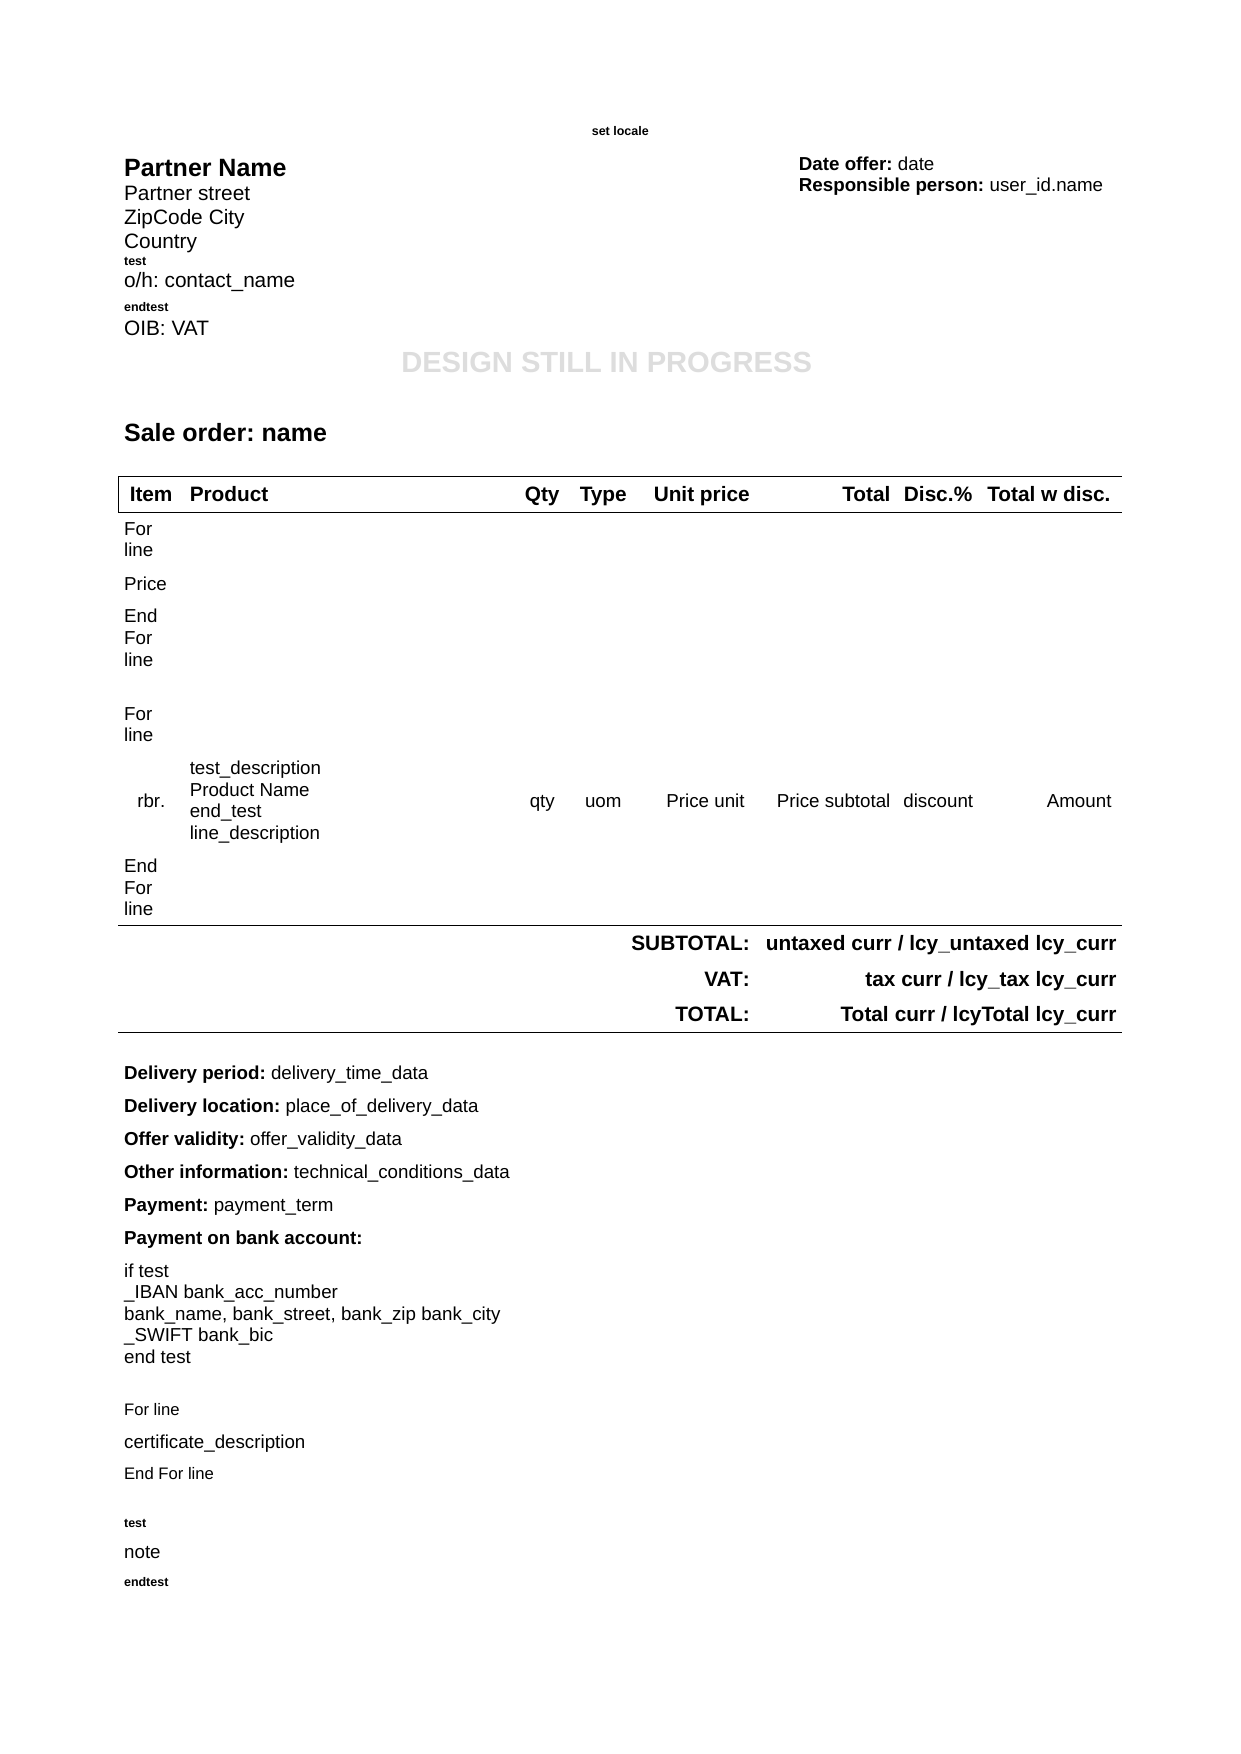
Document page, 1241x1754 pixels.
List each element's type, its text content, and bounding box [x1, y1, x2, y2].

table_cell test_description Product Name end_test line_description [184, 751, 511, 849]
table_cell [896, 513, 980, 567]
table_cell test [118, 1510, 1122, 1536]
table_cell certificate_description [118, 1425, 1122, 1458]
table_cell End For line [118, 1458, 1122, 1488]
table_cell [184, 600, 511, 676]
table_cell [573, 697, 633, 751]
table_cell uom [573, 751, 633, 849]
table_cell Offer validity: offer_validity_data [118, 1122, 1122, 1155]
table_cell [755, 697, 896, 751]
table_cell For line [118, 513, 184, 567]
table_cell [980, 600, 1122, 676]
table_cell endtest [118, 1569, 1122, 1594]
table_cell Delivery location: place_of_delivery_data [118, 1089, 1122, 1122]
table_cell Price unit [634, 751, 755, 849]
table_cell Partner Name Partner street ZipCode City Country test o/h: contact_name endtest OIB: VAT [118, 147, 793, 345]
table_cell SUBTOTAL: [118, 926, 755, 961]
table_cell For line [118, 1394, 1122, 1425]
table_cell untaxed curr / lcy_untaxed lcy_curr [755, 926, 1122, 961]
table_cell [118, 676, 1122, 697]
table_cell TOTAL: [118, 996, 755, 1032]
table_cell [755, 513, 896, 567]
table_cell [896, 697, 980, 751]
table_cell [511, 600, 572, 676]
table_cell [184, 849, 511, 925]
table_header Total w disc. [980, 477, 1122, 512]
table_cell [634, 849, 755, 925]
table_cell [184, 513, 511, 567]
table_cell [573, 513, 633, 567]
table_cell [896, 849, 980, 925]
table_cell Other information: technical_conditions_data [118, 1155, 1122, 1188]
table_header Disc.% [896, 477, 980, 512]
table_cell Payment: payment_term [118, 1188, 1122, 1221]
table_cell [511, 513, 572, 567]
table_cell Payment on bank account: [118, 1221, 1122, 1254]
table_cell End For line [118, 600, 184, 676]
table_cell Date offer: date Responsible person: user_id.name [793, 147, 1122, 345]
table_cell [573, 600, 633, 676]
table_cell tax curr / lcy_tax lcy_curr [755, 961, 1122, 996]
table_header Item [119, 477, 184, 512]
table_cell VAT: [118, 961, 755, 996]
table_cell [573, 849, 633, 925]
table_cell Amount [980, 751, 1122, 849]
table_header Type [573, 477, 633, 512]
table_header Sale order: name [118, 412, 1122, 452]
table_cell [980, 849, 1122, 925]
table_header Delivery period: delivery_time_data [118, 1056, 1122, 1089]
table_cell [184, 697, 511, 751]
table_header Product [184, 477, 511, 512]
table_header Qty [511, 477, 572, 512]
table_cell [634, 513, 755, 567]
table_cell note [118, 1536, 1122, 1568]
table_cell [980, 513, 1122, 567]
table_cell [755, 849, 896, 925]
table_cell [980, 697, 1122, 751]
table_cell [118, 1373, 1122, 1394]
table_header Unit price [634, 477, 755, 512]
table_header Total [755, 477, 896, 512]
table_cell if test _IBAN bank_acc_number bank_name, bank_street, bank_zip bank_city _SWIFT bank_bic end test [118, 1254, 1122, 1373]
table_cell [634, 600, 755, 676]
table_cell [755, 600, 896, 676]
table_header set locale [118, 118, 1122, 147]
table_cell [511, 849, 572, 925]
table_cell For line [118, 697, 184, 751]
table_cell rbr. [118, 751, 184, 849]
table_cell discount [896, 751, 980, 849]
table_cell [634, 697, 755, 751]
table_cell [118, 1489, 1122, 1510]
table_cell Price [118, 567, 1122, 599]
table_cell [896, 600, 980, 676]
table_cell Price subtotal [755, 751, 896, 849]
table_cell End For line [118, 849, 184, 925]
text DESIGN STILL IN PROGRESS [118, 345, 1095, 379]
table_cell [511, 697, 572, 751]
table_cell Total curr / lcyTotal lcy_curr [755, 996, 1122, 1032]
table_cell qty [511, 751, 572, 849]
